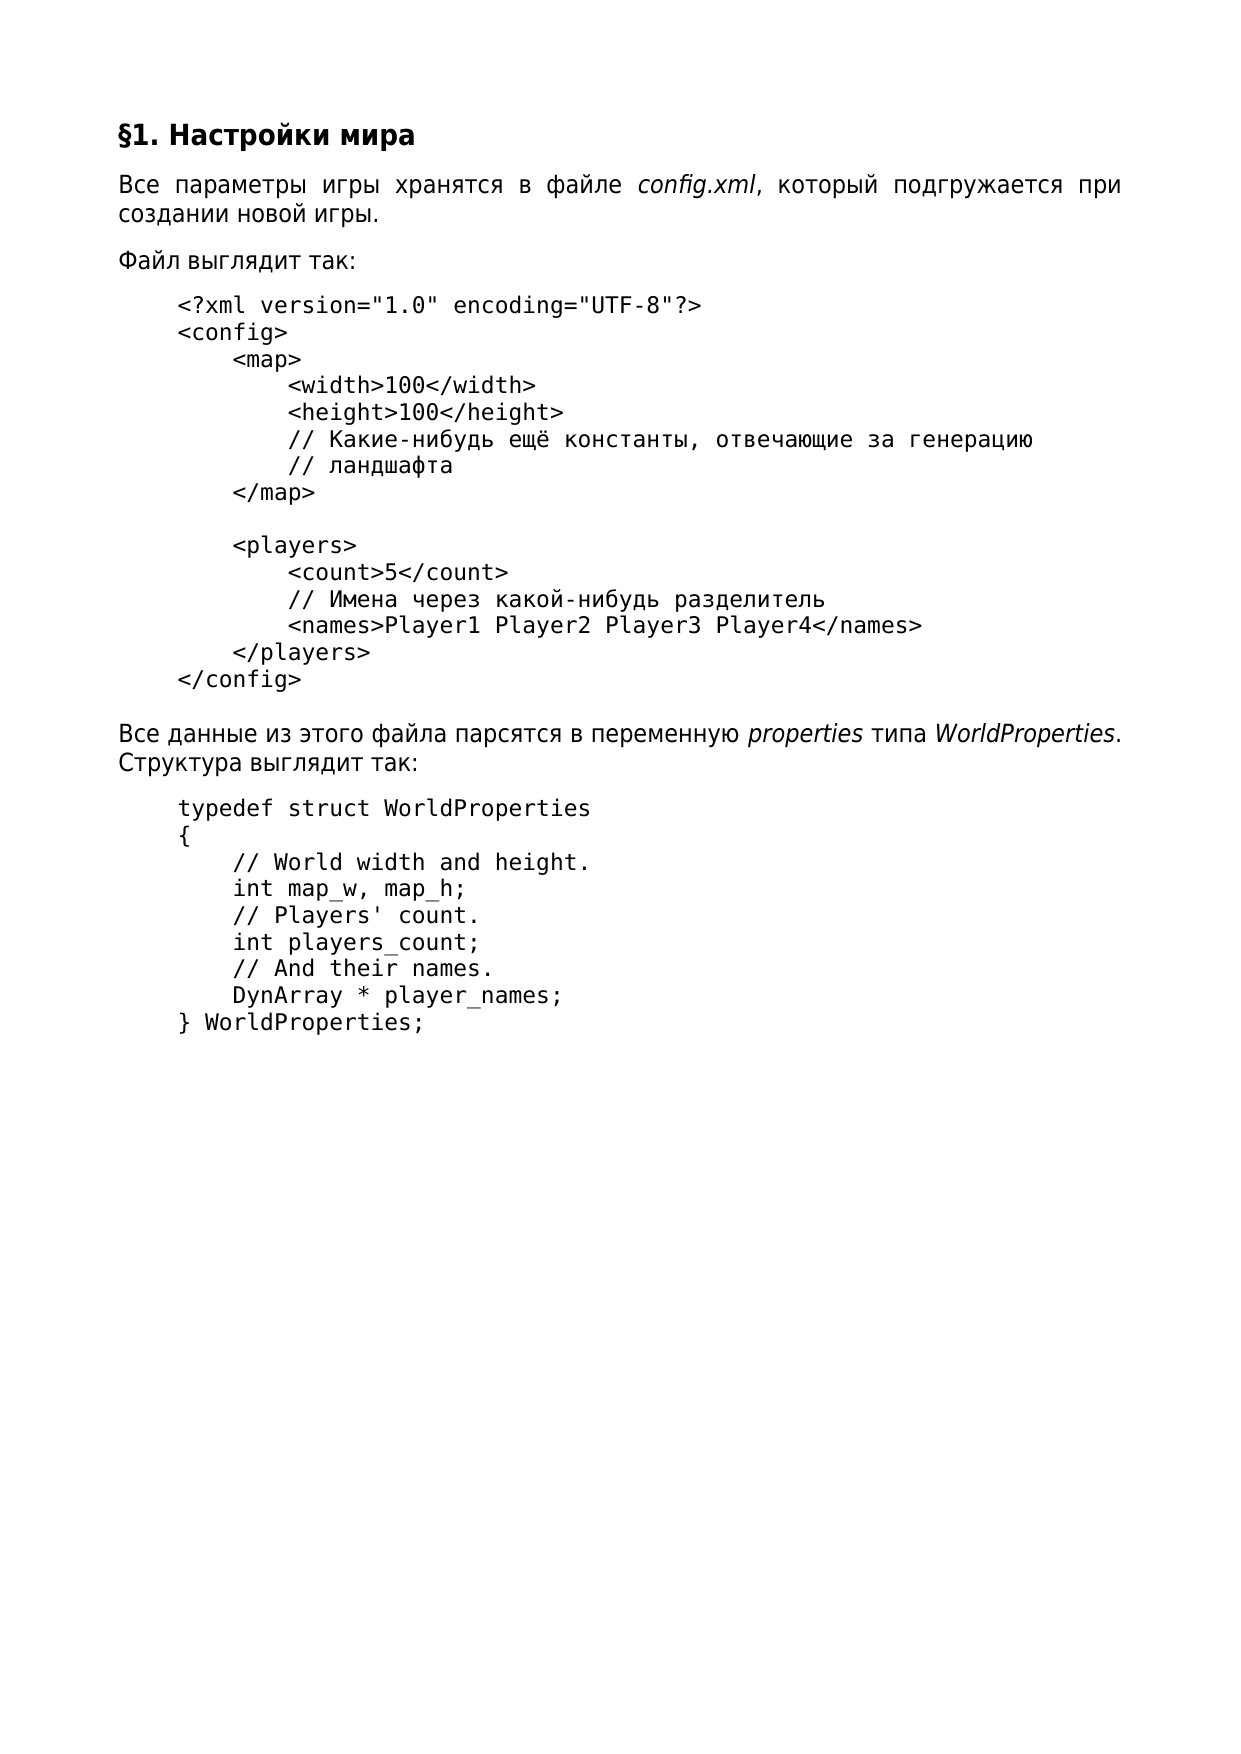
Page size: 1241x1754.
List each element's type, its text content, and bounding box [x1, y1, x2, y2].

text <map> [177, 346, 1081, 373]
text // Players' count. [177, 902, 1081, 929]
text Все данные из этого файла парсятся в переменную properties типа WorldProperties. Структура выглядит так: [118, 719, 1122, 778]
text <config> [177, 319, 1081, 346]
text typedef struct WorldProperties [177, 795, 1081, 822]
text // Какие-нибудь ещё константы, отвечающие за генерацию [177, 426, 1081, 453]
text { [177, 822, 1081, 849]
subtitle §1. Настройки мира [118, 118, 1122, 152]
text <height>100</height> [177, 399, 1081, 426]
text Все параметры игры хранятся в файле config.xml, который подгружается при создании новой игры. [118, 170, 1122, 228]
text int map_w, map_h; [177, 875, 1081, 902]
text </map> [177, 479, 1081, 506]
text // ландшафта [177, 453, 1081, 479]
text } WorldProperties; [177, 1009, 1081, 1035]
text // And their names. [177, 955, 1081, 982]
text int players_count; [177, 929, 1081, 955]
text <count>5</count> [177, 559, 1081, 586]
text <?xml version="1.0" encoding="UTF-8"?> [177, 293, 1081, 319]
text Файл выглядит так: [118, 246, 1122, 275]
text DynArray * player_names; [177, 982, 1081, 1009]
text // World width and height. [177, 849, 1081, 875]
text <players> [177, 533, 1081, 559]
text </config> [177, 666, 1081, 693]
text <width>100</width> [177, 373, 1081, 399]
text </players> [177, 639, 1081, 666]
text // Имена через какой-нибудь разделитель [177, 586, 1081, 613]
text <names>Player1 Player2 Player3 Player4</names> [177, 613, 1081, 639]
